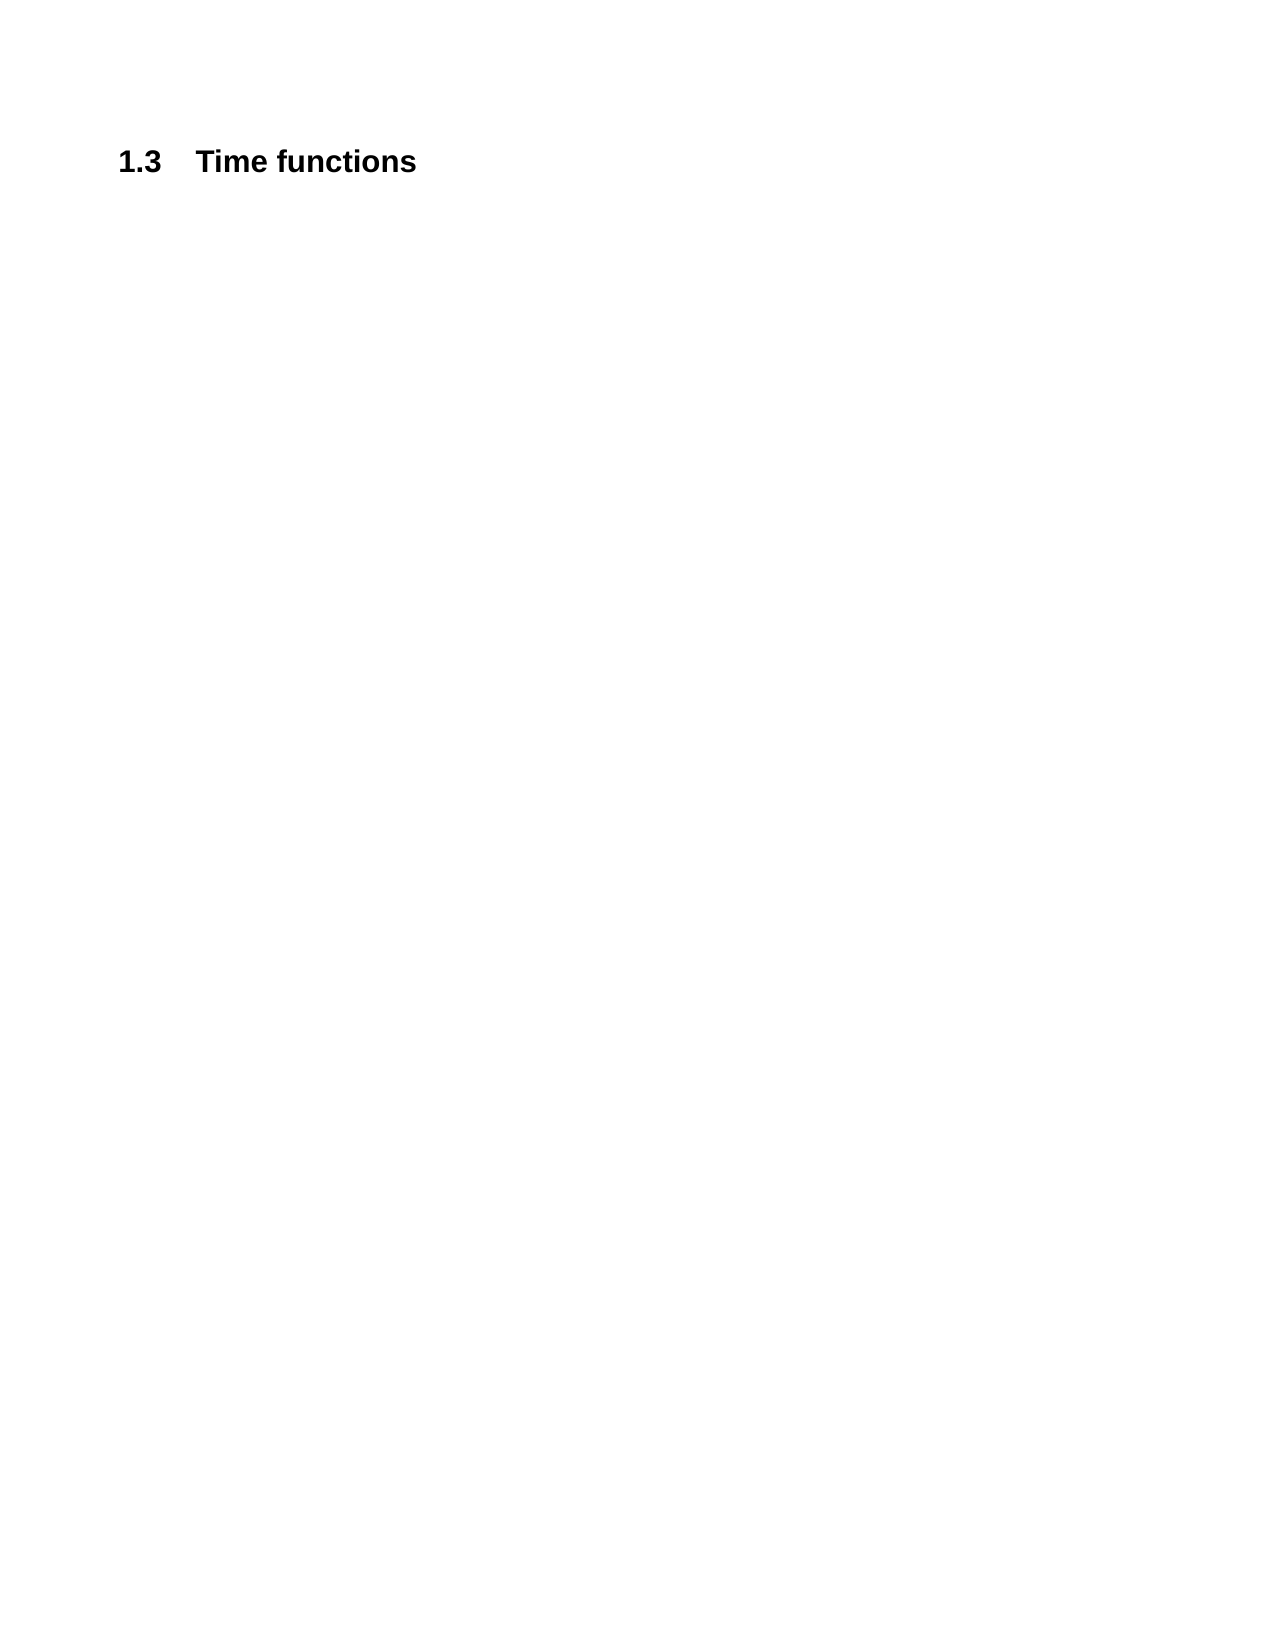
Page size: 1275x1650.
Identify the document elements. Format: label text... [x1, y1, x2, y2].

subtitle Time functions [118, 143, 1157, 179]
